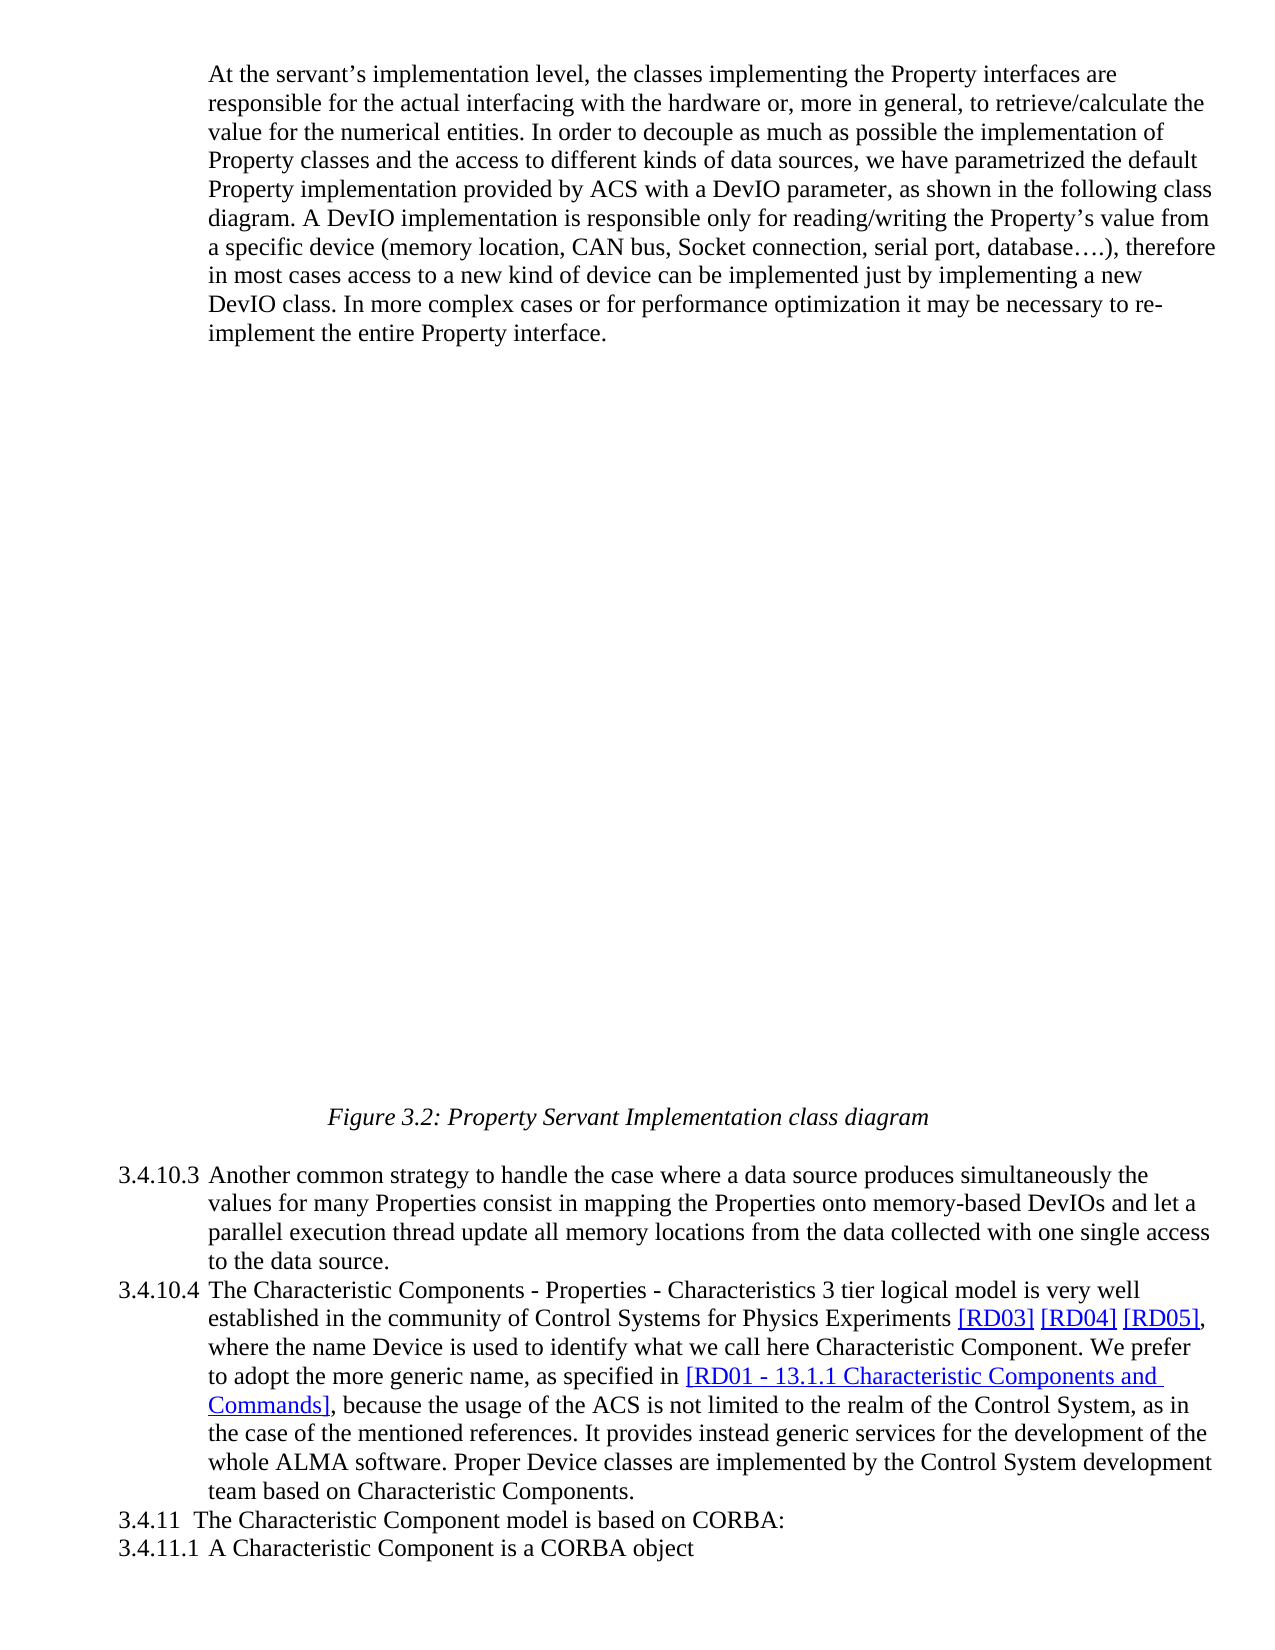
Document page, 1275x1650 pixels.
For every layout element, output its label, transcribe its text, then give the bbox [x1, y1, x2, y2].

subtitle The Characteristic Components - Properties - Characteristics 3 tier logical model is very well established in the community of Control Systems for Physics Experiments [RD03] [RD04] [RD05], where the name Device is used to identify what we call here Characteristic Component. We prefer to adopt the more generic name, as specified in [RD01 - 13.1.1 Characteristic Components and Commands], because the usage of the ACS is not limited to the realm of the Control System, as in the case of the mentioned references. It provides instead generic services for the development of the whole ALMA software. Proper Device classes are implemented by the Control System development team based on Characteristic Components. [118, 1275, 1216, 1505]
text Figure 3.2: Property Servant Implementation class diagram [118, 1102, 1141, 1131]
subtitle A Characteristic Component is a CORBA object [118, 1533, 1216, 1562]
subtitle The Characteristic Component model is based on CORBA: [118, 1505, 1216, 1533]
subtitle At the servant’s implementation level, the classes implementing the Property interfaces are responsible for the actual interfacing with the hardware or, more in general, to retrieve/calculate the value for the numerical entities. In order to decouple as much as possible the implementation of Property classes and the access to different kinds of data sources, we have parametrized the default Property implementation provided by ACS with a DevIO parameter, as shown in the following class diagram. A DevIO implementation is responsible only for reading/writing the Property’s value from a specific device (memory location, CAN bus, Socket connection, serial port, database….), therefore in most cases access to a new kind of device can be implemented just by implementing a new DevIO class. In more complex cases or for performance optimization it may be necessary to re-implement the entire Property interface. [118, 59, 1216, 347]
subtitle Another common strategy to handle the case where a data source produces simultaneously the values for many Properties consist in mapping the Properties onto memory-based DevIOs and let a parallel execution thread update all memory locations from the data collected with one single access to the data source. [118, 1160, 1216, 1275]
